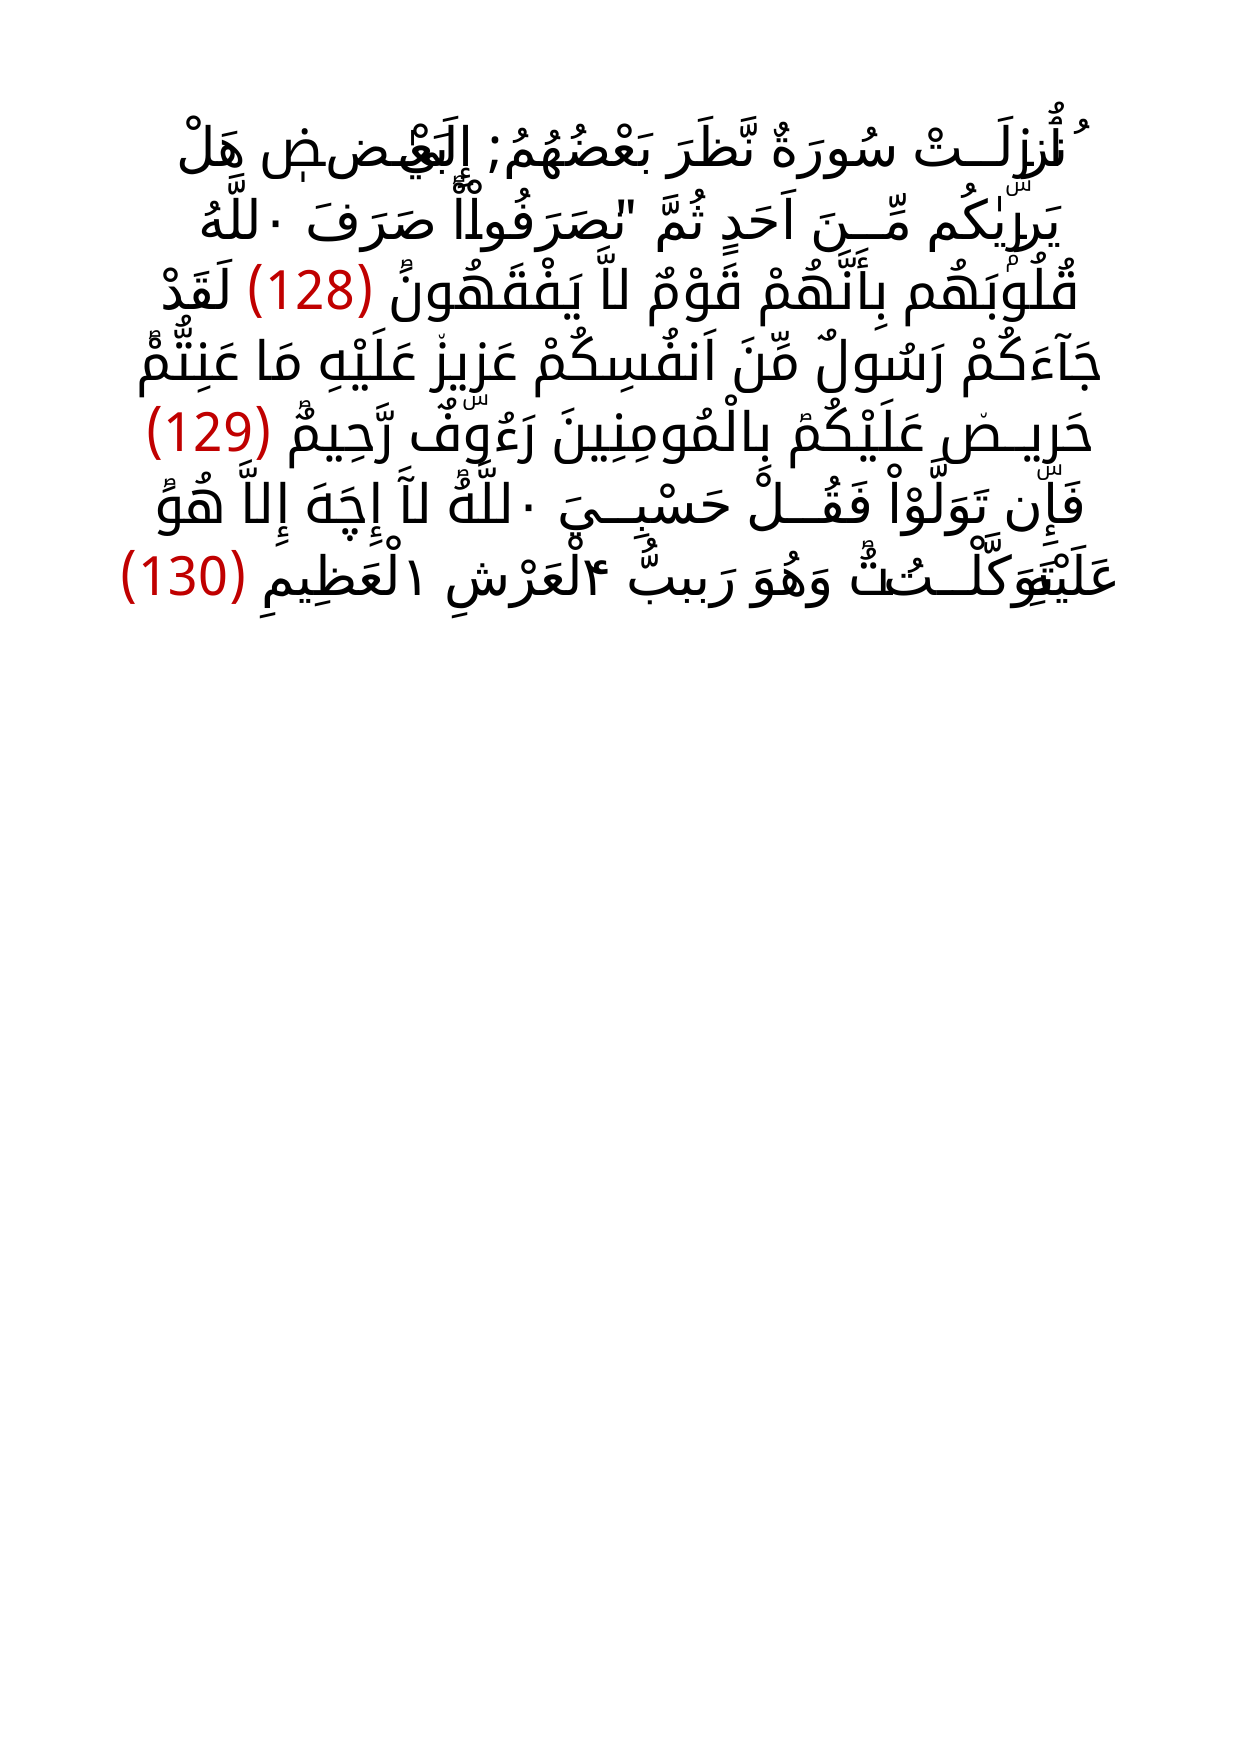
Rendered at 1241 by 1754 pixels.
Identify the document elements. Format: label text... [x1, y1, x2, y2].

text وَتَعْلَمَ ۰لْكَـٰذِبِينَؐ (43) لاَ يَسْتَـٰذِنُــكَ ۰لذِينَ يُومِنُونَ بِاللَّهِ وَالْيَوْمِ ۱لاَخِرۣ أَنْ يُّجَـٰهِدُواْ بِأَمْوَ؛لِهِمْ وَأَنفُسِهِمْؐ وَاللَّهُ عَلِيمٛ بِالْمُتَّقِينَؐ (44) إِنَّمَا يَسْتَـٰذِنُــكَ ۰لذِيــنَ لاَ يُومِنُونَ بِاللَّهِ وَالْيَوْمِ ۱لاَخِرۣ وَارْتَابَــتْ قُلُوبُهُمْ فَهُمْ فِى رَيْبِهِمْ يَتَرَدَّدُونَؐ (45) © وَلَوَ اَرَادُواْ ۴لْخُرُوجَ لَأَعَدُّواْ لَهُ„ عُدَّةًؐ وَچَكِــن كَرۣهَ ۰للَّهُ èنۢبِعَاثَهُمْ فَثَبَّطَهُمْ وَقِيــلَ ۸قْعُدُواْ مَعَ ۰لْقَـٰعِدِينَؐ (46) لَوْ خَرَجُواْ فِيكُم مَّا زَادُوكُمُ; إِلاَّ خَبَالًا وَلَأَوْضَعُواْ خِچَلَكُمْ يَبْغُونَكُمُ ۴لْفِتْنَةَ وَفِيكُمْ سَمَّـٰعُونَ لَهُمْؐ وَاللَّهُ عَلِيمٛ بِالظَّـٰلِمِينَؐ (47) لَقَدِ 'بْتَغَوُاْ ۴لْفِتْنَةَ مِــن قَـبْلُ وَقَلَّبُواْ لَــكَ ۰لاُمُورَ حَتَّيٰ جَآءَ ۰لْحَقُّ وَظَهَرَ أَمْرُ ۴للَّهِ وَهُمْ كَـٰرۣهُونَؐ (48) وَمِنْهُم مَّـنْ يَّقُولُ èيذَن لِّى وَلاَ تَفْتِنِّىٓؐ أَلاَ فِى ۱لْفِتْنَةِ سَقَطُواْؐ وَإِنَّ جَهَنَّمَ ڤَمُحِيطَةٛ بِالْكۭـٰفِـرۣينَؐ (49) إِن تُصِبْــكَ حَسَنَةٌ تَسُؤْهُمْؐ وَإِن تُصِبْــكَ مُصِيبَةٌ يَقُولُواْ قَدَ اَخَذْنَآ أَمْرَنَا مِــن قَـبْلُ وَيَتَوَلَّواْ وَّهُمْ فَرۣحُونَؐ (50) قُل لَّنْ يُّصِيبَنَآ إِلاَّ مَا كَتَــبَ ۰للَّهُ لَنَاؐ هُوَ مَوْلۭيٰنَاؐ وَعَلَــي ۰للَّهِ فَلْيَتَوَكَّلِ ۱لْمُومِنُونَؐ (51) قُلْ هَلْ تَرَبَّصُونَ بِنَآ إِلٓاَّ إِحْدَييي ۰لْحُسْنَيَيْنِؐ وَنَحْنُ نَتَرَبَّصُ بِكُمُ; أَنْ يُّـصِيبَكُمُ ۴للَّهُ بِعَذَابببٍ مِّنْ عِندِهِ“ أَوْ بِأَيْدِينَاؐ فَتَرَبَّصُوٓاْؐ إِنَّا مَعَكُم مُّتَرَبِّصُونَؐ (52) قُلَ اَنفِقُواْ طَوْعاٗ اَوْ كَرْهاً لَّنْ يُّتَقَبَّــلَ مِنكُمُؐ; إِنَّكُمْ كُنتُمْ قَوْماً فَـٰسِقِينَؐ (53) وَمَا مَنَعَهُمُ; أَننن تُقْبَـلَ مِنْهُمْ نَفَقَـٰتُهُمُ; إِلٓاَّ أَنَّهُمْ كَفَرُواْ بِاللَّهِ وَبِرَسُولِهِ” وَلاَ يَاتُونَ ۰لصَّلَوٰةَ إِلاَّ وَهُمْ كُسَالۭيٰ وَلاَ يُنفِقُونَ إِلاَّ وَهُمْ كَـٰرۣهُونَؐ (54) ® فَلاَ تُعْجِبْــكَ أَمْوَ؛لُهُمْ وَلآَ أَوْچَدُهُمُؐ; إِنَّمَا يُرۣيدُ ۴للَّهُ لِيُعَذِّبَهُم بِهَا فِى ۱لْحَيَوٰةِ ۱لدُّنْيۭا وَتَزْهَــقَ أَنفُسُهُمْ وَهُمْ كَـٰفِرُونَؐ (55) وَيَحْلِفُونَ بِاللَّهِ إِنَّهُمْ لَمِنكُمْ وَمَا هُم مِّنكُمْ وَچَكِنَّهُمْ قَوْمٌ يَفْرَقُونَؐ (56) لَوْ يَجِدُونَ مَڤْجَــٔاٗ اَوْ مَغَـٰرَ؛تتتٖ اَوْ مُدَّخَلًا لَّوَلَّوۣاْ اِلَيْهِ وَهُمْ يَـجْمَحُونَؐ (57) وَمِنْهُم مَّنْ يَّلْمِزُكككَ فِى ۱لصَّدَقَـٰــتِ فَإِنننُ ۷عْطُواْ مِنْهَا رَضُواْ وَإِن لَّمْ يُعْطَوْاْ مِنْهَآ إِذَا هُمْ يَسْخَطُونَؐ (58) وَلَوَ اَنَّهُمْ رَضُواْ مَآ ءَاتۭيٰهُمُ ۴للَّهُ وَرَسُولُهُ„ وَقَالُواْ حَسْبُنَا ۰للَّهُ سَيُوتِينَا ۰للَّهُ مِن فَضْلِهِ” وَرَسُولُهُؐ; إِنَّـآ إِلَــي ۰للَّهِ رَ؛غِبُونَؐ (59) إِنَّمَا ۰لصَّدَقَـٰــتُ لِلْفُقَرَآءِ وَالْمَسَـٰكِينِ وَالْعَـٰمِلِيــنَ عَلَيْهَا وَالْمُوَ۬لَّفَةِ قُلُوبُهُمْ وَفِى ۱لرّۣقَابببِ وَالْغَـٰرۣمِينَ وَفِى سَبِيلِ ۱للَّهِ وَابْـنِ ۱لسَّبِيلِ فَرۣيضَةً مِّــنَ ۰للَّهِؐ وَاللَّهُ عَلِيم٘ حَكِيمٌؐ (60) ¥ وَمِنْهُمُ ۴لذِينَ يُوذُونَ ۰لنَّبِىٓءَ وَيَقُولُونَ هُوَ ٱُذْنٌؐ قُــلُ ۷ذْنُ خَيْرٍ لَّكُمْ يُومِنُ بِاللَّهِ وَيُومِـنُ لِلْمُومِنِينَ وَرَحْمَةٌ لِّلذِيــنَ ءَامَنُواْ مِنكُمْؐ وَالذِينَ يُوذُونَ رَسُولَ ۰للَّهِ لَهُمْ عَذَاب٘ اَلِيمٌؐ (61) يَحْلِفُونَ بِاللَّهِ لَكُمْ لِيُرْضُوكُمْ وَاللَّهُ وَرَسُولُهُ; أَحَقُّ أَنْ يُّرْضُوهُ إِننن كَانُواْ مُومِنِينَؐ (62) أَلَمْ يَعْلَمُوٓاْ أَنَّهُ„ مَنْ يُّحَادِدِ ۱للَّهَ وَرَسُولَهُ„ فَأَنننَّ لَهُ„ نَارَ جَهَنَّمَ خَـٰلِداً فِيهَاؐ ذَ؛لِكَ ۰لْخِزْيُ ۴لْعَظِيمُؐ (63) يَحْذَرُ ۴لْمُنَـٰفِقُونَ أَن تُنَزَّلَ عَلَيْهِمْ سُورَةٌ تُنَبِّيؖهُم بِمَا فِى قُلُوبِهِمْؐ قُلِ 'سْتَهْزۣءُوٓاْؐ إِنننَّ ۰للَّهَ مُخْرۣجٌ مَّا تَحْذَرُونَؐ (64) وَلَـئِــن سَأَلْتَهُمْ لَيَقُولُنَّ إِنَّمَا كُنَّا نَخُوضُ وَنَلْعَبُؐ قُـلَ اَبِاللَّهِ وَءَايَـٰتِهِ” وَرَسُولِهِ” كُنتُمْ تَسْتَهْزۣءُونَؐ (65) لاَ تَعْتَذِرُواْؐ قَدْ كَفَرْتُم بَعْدَ إِيمَـٰنِكُمُؐ; إِنْ يُّعْفَ عَــن طَآئِفَةٍ مِّنكُمْ تُعَذَّبْ طَآئِفَةٛ بِأَنَّهُمْ كَانُواْ مُجْرۣمِيـنَؐ (66) ۰لْمُنَـٰفِقُونَ وَالْمُنَـٰفِقَـٰــتُ بَعْضُهُم مِّـنۢ بَعْـضٍ يَامُرُونَ بِالْمُنكَرۣ وَيَنْهَوْنَ عَـنِ ۱لْمَعْرُوفِ وَيَقْبِضُونَ أَيْدِيَهُمْ نَسُواْ ۴للَّهَ فَنَسِيَهُمُؐ; إِنننَّ ۰لْمُنَـٰفِقِيــنَ هُمُ ۴لْفَـٰسِقُونَؐ (67) وَعَدَ ۰للَّهُ ۴لْمُنَـٰفِقِينَ وَالْمُنَـٰفِقَـٰــتِ وَالْكُفَّارَ نَارَ جَهَنَّمَ خَـٰلِدِينَ فِيهَاؐ هِــيَ حَسْبُهُمْؐ وَلَعَنَهُمُ ۴للَّهُؐ وَلَهُمْ عَذَابببٌ مُّقِيمٌؐ (68) كَالذِيــنَ مِـن قَبْلِكُمْ كَانُوٓاْ أَشَدَّ مِنكُمْ قُوَّةً وَأَكْثَرَ أَمْوَ؛لًا وَأَوْچَداً فَاسْتَمْتَعُواْ بِخَچَقِهِمْ فَاسْتَمْتَعْتُم بِخَچَقِكُمْ كَمَا "سْتَمْتَعَ ۰لذِينَ مِن قَبْلِكُم بِخَچَقِهِمْ وَخُضْتُمْ كَاﻟ﮲ خَاضُوٓاْؐ ٱُوْلَئِكَ حَبِطَــتَ اَعْمَـٰلُهُمْ فِى ۱لدُّنْيۭا وَالاَخِرَةِؐ وَٱُوْلَئِكَ هُمُ ۴لْخَـٰسِرُونَؐ (69) ® أَلَمْ يَاتِهِمْ نَبَٱُ ۴لذِيــنَ مِـن قَبْلِهِمْ قَوْمِ نُوحٍ وَعَادٍ وَثَمُودَ (70) وَقَوْمِ إِبْرَ؛هِيمَ وَأَصْحَـٰــبِ مَدْيَنَ وَالْمُوتَفِكَـٰــتِؐ أَتَتْهُمْ رُسُلُهُم بِالْبَيِّنَـٰــتِؐ فَمَا كَانَ ۰للَّهُ لِيَظْلِمَهُمْؐ وَچَكِن كَانُوٓاْ أَنفُسَهُمْ يَظْلِمُونَؐ (71) وَالْمُومِنُونَ وَالْمُومِنَـٰــتُ بَعْضُهُمُ; أَوْلِيَآءُ بَعْضٍؐ يَامُرُونَ بِالْمَعْرُوفِ وَيَنْهَوْنَ عَنِ ۱لْمُنكَرۣ وَيُقِيمُونَ ۰لصَّلَوٰةَ وَيُوتُونَ ۰لزَّكَوٰةَ وَيُطِيعُونننَ ۰للَّهَ وَرَسُولَهُؐ; ٱُوْلَئِــكَ سَيَرْحَمُهُمُ ۴للَّهُؐ إِنننَّ ۰للَّهَ عَزۣيز٘ حَكِيمٌؐ (72) وَعَدَ ۰للَّهُ ۴لْمُومِنِينَ وَالْمُومِنَـٰتِ جَنَّـٰــتٍ تَجْرۣى مِــن تَحْتِهَا ۰لاَنْهَـٰرُ خَـٰلِدِيــنَ فِـيهَا وَمَسَـٰكِــنَ طَيِّبَةً فِى جَنَّـٰــتِ عَدْنٍؐ وَرۣضْوَ؛نٌ مِّــنَ ۰للَّهِ أَكْبَرُؐ ذَ؛لِــكَ هُوَ ۰لْفَوْزُ ۴لْعَظِيمُؐ (73) يَـٰٓأَيُّهَا ‏ ۰لنَّبِىٓءُ جَـٰهِدِ ۱لْكُفَّارَ وَالْمُنَـٰفِقِينَ وَاغْلُظْ عَلَيْهِمْؐ وَمَأْوۭيٰهُمْ جَهَنَّمُؐ وَبِيــسَ ۰لْمَصِيرُؐ (74) يَحْلِفُونَ بِاللَّهِ مَا قَالُواْؐ وَلَقَدْ قَالُواْ كَلِمَةَ ۰لْكُفْرۣ وَكَفَرُواْ بَعْدَ إِسْچَمِهِمْ وَهَمُّواْ بِمَا لَمْ يَنَالُواْؐ وَمَا نَقَمُوٓاْ إِلٓاَّ أَنَ اَغْنۭيٰهُمُ ۴للَّهُ وَرَسُولُهُ„ مِن فَضْلِهِؐ” فَإِنْ يَّتُوبُواْ يَــكُ خَيْراً لَّهُمْؐ وَإِنْ يَّتَوَلَّوْاْ يُعَذِّبْهُمُ ۴للَّهُ عَذَاباٗ اَلِيماً فِى ۱لدُّنْيۭا وَالاَخِرَةِؐ وَمَا لَهُمْ فِى ۱لاَرْضضضِ مِنْ وَّلِيٍّ وَلاَ نَصِيرٍؐ (75) © وَمِنْهُم مَّــنْ عَـٰهَدَ ۰للَّهَ لَـئِــنَ —اتۭيٰنَا مِن فَضْلِهِ” لَنَصَّدَّقَنَّ وَلَنَكُونَــنَّ مِـنَ ۰ڤصَّـٰڤِحِينَؐ (76) فَلَمَّآ ءَاتۭيٰهُم مِّن فَضْلِهِ” بَخِلُواْ بِهِ” وَتَوَلَّواْ وَّهُم مُّعْرۣضُونَؐ (77) فَأَعْقَبَهُمْ نِفَاقاً فِى قُلُوبِهِمُ; إِلَيٰ يَوْمِ يَلْقَوْنَهُ„ بِمَآ أَخْلَفُواْ ۴للَّهَ مَا وَعَدُوهُ وَبِمَا كَانُواْ يَكْذِبُونَؐ (78) أَلَمْ يَعْلَمُوٓاْ أَنننَّ ۰للَّهَ يَعْلَمُ سِرَّهُمْ وَنَجْوۭيٰهُمْ وَأَنننَّ ۰للَّهَ عَچَّمُ ۴لْغُيُوبِؐ (79) ۱لذِينَ يَلْمِزُونَ ۰لْمُطَّوّۣعِينَ مِنَ ۰لْمُومِنِينَ فِى ۱لصَّدَقَـٰــتِ وَالذِينَ لاَ يَجِدُونَ إِلاَّ جُهْدَهُمْ فَيَسْخَرُونَ مِنْهُمْ سَخِرَ ۰للَّهُ مِنْهُمْؐ وَلَهُمْ عَذَاب٘ اَلِيم٘ؐ (80) 'سْتَغْفِرْ لَهُمُ; أَوْ لاَ تَسْتَغْفِرْ لَهُمُؐ; إِننن تَسْتَغْفِرْ لَهُمْ سَبْعِيــنَ مَرَّةً فَلَنْ يَّغْفِرَ ۰للَّهُ لَهُمْؐ ذَ؛لِــكَ بِأَنَّهُمْ كَفَرُواْ بِاللَّهِ وَرَسُولِهِؐ” وَاللَّهُ لاَ يَهْدِى ۱لْقَوْمَ ۰لْفَـٰسِقِينَؐ (81) فَرۣحَ ۰ڤْمُخَلَّفُونَ بِمَقْعَدِهِمْ خِچَفَ رَسُولِ ۱للَّهِ وَكَرۣهُوٓاْ أَنْ يُّجَـٰهِدُواْ بِأَمْوَ؛لِهِمْ وَأَنفُسِهِمْ فِى سَبِيلِ ۱للَّهِ وَقَالُواْ لاَ تَنفِرُواْ فِى ۱لْحَرّۣؐ قُلْ نَارُ جَهَنَّمَ أَشَدُّ حَرّاً لَّوْ كَانُواْ يَفْقَهُونَؐ (82) فَڤْيَضْحَكُواْ قَلِيلًا وَلْيَبْكُواْ كَثِيراً جَزَآءَۢ بِمَا كَانُواْ يَكْسِبُونَؐ (83) فَإِن رَّجَعَكَ ۰للَّهُ إِلَــيٰ طَآئِفَةٍ مِّنْهُمْ فَاسْتَـٰذَنُوكككَ ڤِڤْخُرُوجِ فَقُل لَّن تَخْرُجُواْ مَعِــيَ أَبَداً وَلَــن تُقَـٰتِلُواْ مَعِى عَدُوّاٗؐ اِنَّكُمْ رَضِيتُم بِالْقُعُودِ أَوَّلَ مَرَّةٍؐ فَاقْعُدُواْ مَعَ ۰لْخَـٰلِفِينَؐ (84) وَلاَ تُصَــلّۣ عَلَيٰٓ أَحَدٍ مِّنْهُم مَّاتتتَ أَبَداً وَلاَ تَقُمْ عَلَيٰ قَبْرۣهِؐ“ إِنَّهُمْ كَفَرُواْ بِاللَّهِ وَرَسُولِهِ” وَمَاتُواْ وَهُمْ فَـٰسِقُونَؐ (85) ® وَلاَ تُعْجِبْــكَ أَمْوَ؛لُهُمْ وَأَوْچَدُهُمُؐ; إِنَّمَا يُرۣيدُ ۴للَّهُ أَنْ يُّعَذِّبَهُم بِهَا فِى ۱لدُّنْيۭا وَتَزْهَــقَ أَنفُسُهُمْ وَهُمْ كَـٰفِرُونَؐ (86) وَإِذَآ ٱُنزۣلَــتْ سُورَة٘ اَنَ —امِنُواْ بِاللَّهِ وَجَـٰهِدُواْ مَعَ رَسُولِهِ 'سْتَـٰذَنَــكَ ٱُوْلُواْ ۴لطَّوْلِ مِنْهُمْ وَقَالُواْ ذَرْنَا نَكُن مَّعَ ۰لْقَـٰعِدِينَؐ (87) رَضُواْ بِأَنْ يَّكُونُواْ مَعَ ۰لْخَوَالِـفِؐ وَطُبِعَ عَلَــيٰ قُلُوبِهِمْ فَهُمْ لاَ يَفْقَهُونَؐ (88) چَكِنِ ۱لرَّسُولُ وَالذِيــنَ ءَامَنُواْ مَعَهُ„ جَـٰهَدُواْ بِأَمْوَ؛لِهِمْ وَأَنفُسِهِمْؐ وَٱُوْلَئِــكَ لَهُمُ ۴لْخَيْرَ؛تتتُؐ وَٱُوْلَئِــكَ هُمُ ۴ڤْمُفْڤِحُونَؐ (89) أَعَدَّ ۰للَّهُ لَهُمْ جَنَّـٰــتٍ تَجْرۣى مِــن تَحْتِهَا ۰لاَنْهَـٰرُ خَـٰلِدِينَ فِيهَاؐ ذَ؛لِكَ ۰لْفَوْزُ ۴لْعَظِيمُؐ (90) وَجَآءَ ۰لْمُعَذِّرُونَ مِــنَ ۰لاَعْرَابِ لِيُوذَنَ لَهُمْ وَقَعَدَ ۰لذِيــنَ كَذَبُواْ ۴للَّهَ وَرَسُولَهُؐ, سَيُصِيــبُ ۴لذِيــنَ كَفَرُواْ مِنْهُمْ عَذَاب٘ اَلِيمٌؐ (91) لَّيْــسَ عَلَي ۰لضُّعَفَآءِ وَلاَ عَلَي ۰لْمَرْضۭيٰ وَلاَ عَلَــي ۰لذِيــنَ لاَ يَجِدُونَ مَا يُنفِقُونَ حَرَج٘ اِذَا نَصَحُواْ لِلهِ وَرَسُولِهِؐ” مَا عَلَــي ۰ڤْمُحْسِنِينَ مِن سَبِيلٍؐ وَاللَّهُ غَفُورٌ رَّحِيمٌؐ (92) وَلاَ عَلَــي ۰لذِيــنَ إِذَا مَآ أَتَوْكَ ڤِتَحْمِلَهُمْ قُلْتَ لآَ أَجِدُ مَآ أَحْمِلُكُمْ عَلَيْهِؐ تَوَلَّواْ وَّأَعْيُنُهُمْ تَفِيضُ مِنَ ۰لدَّمْعِ حَزَناٗ اَلاَّ يَجِدُواْ مَا يُنفِقُونَؐ (93) ¤ إِنَّمَا ۰لسَّبِيلُ عَلَي ۰لذِينَ يَسْتَـٰذِنُونَــكَ وَهُمُ; أَغْنِيَآءُؐ رَضُواْ بِأَنْ يَّكُونُواْ مَعَ ۰لْخَوَالِفِؐ وَطَبَعَ ۰للَّهُ عَلَــيٰ قُلُوبِهِمْ فَهُمْ لاَ يَعْلَمُونَؐ (94) يَعْتَذِرُونَ إِلَيْكُمُ; إِذَا رَجَعْتُمُ; إِلَيْهِمْؐ قُــل لاَّ تَعْتَذِرُواْ لَن نُّومِــنَ لَكُمْؐ قَدْ نَبَّأَنَا ۰للَّهُ مِــنَ اَخْبۭارۣكُمْؐ وَسَيَرَييي ۰للَّهُ عَمَلَكُمْ وَرَسُولُهُؐ„ ثُمَّ تُرَدُّونَ إِلَــيٰ عَـٰلِمِ ۱لْغَيْــبِ وَالشَّهَـٰدَةِ فَيُنَبِّيؖكُم بِمَا كُنتُمْ تَعْمَلُونَؐ (95) سَيَحْلِفُونَ بِاللَّهِ لَكُمُ; إِذَا "نقَلَبْتُمُ; إِلَيْهِمْ لِتُعْرۣضُواْ عَنْهُمْؐ فَأَعْرۣضُواْ عَنْهُمُؐ; إِنَّهُمْ رۣجْسٌؐ وَمَأْوۭيٰهُمْ جَهَنَّمُؐ جَزَآءَۢ بِمَا كَانُواْ يَكْسِبُونَؐ (96) يَحْلِفُونَ لَكُمْ لِتَرْضَوْاْ عَنْهُمْ فَإِن تَرْضَوْاْ عَنْهُمْ فَإِنننَّ ۰للَّهَ لاَ يَرْضۭيٰ عَنِ ۱لْقَوْمِ ۱لْفَـٰسِقِينَؐ (97) ۰لاَعْرَابُ أَشَدُّ كُفْراً وَنِفَاقاً وَأَجْدَرُ أَلاَّ يَعْلَمُواْ حُدُودَ مَآ أَنزَلَ ۰للَّهُ عَلَيٰ رَسُولِهِؐ” وَاللَّهُ عَلِيـم٘ حَكِيمٌؐ (98) وَمِــنَ ۰لاَعْرَابببِ مَــنْ يَّتَّخِذُ مَا يُنفِقُ مَغْرَماً وَيَتَرَبَّصُ بِكُمُ ۴لدَّوَآئِرَؐ عَلَيْهِمْ دَآئِرَةُ ۴لسَّوْءِؐ وَاللَّهُ سَمِيع٘ عَلِيمٌؐ (99) وَمِــنَ ۰لاَعْرَابببِ مَنْ يُّومِـنُ بِاللَّهِ وَالْيَوْمِ ۱لاَخِرۣ وَيَتَّخِذُ مَا يُنفِقُ قُرُبَـٰــتٖ عِندَ ۰للَّهِ وَصَلَوَ؛تتتِ ۱لرَّسُولِؐ أَلآَ إِنَّهَا قُرُبَةٌ لَّهُمْؐ سَيُدْخِلُهُمُ ۴للَّهُ فِى رَحْمَتِهِؐ“ إِنننَّ ۰للَّهَ غَفُورٌ رَّحِيمٌؐ (100) وَالسَّـٰبِقُونَ ۰لاَوَّلُونَ مِــنَ ۰ڤْمُهَـٰجِرۣيـنَ وَالاَنصۭارۣ وَالذِينَ "تَّبَعُوهُم بِإِحْسَـٰنٍ رَّضِــيَ ۰للَّهُ عَنْهُمْ وَرَضُواْ عَنْهُؐ وَأَعَدَّ لَهُمْ جَنَّـٰــتٍ تَجْرۣى تَحْتَهَا ۰لاَنْهَـٰرُ خَـٰلِدِينَ فِيهَآ أَبَداًؐ ذَ؛لِــكَ ۰لْفَوْزُ ۴لْعَظِيمُؐ (101) ® وَمِمَّنْ حَوْلَكُم مِّــنَ ۰لاَعْرَابِ مُنَـٰفِقُونَؐ وَمِــنَ اَهْلِ ۱لْمَدِينَةِ مَرَدُواْ عَلَي ۰لنِّفَاقِ لاَ تَعْلَمُهُمْؐ نَحْــنُ نَعْلَمُهُمْؐ سَنُعَذِّبُهُم مَّرَّتَيْنِ ثُمَّ يُرَدُّونَ إِلَــيٰ عَذَابٖ عَظِيمٍؐ (102) وَءَاخَرُونَ "عْتَرَفُواْ بِذُنُوبِهِمْ خَلَطُواْ عَمَلًا صَـٰڤِحاً وَءَاخَرَ سَيِّيؗاٗ عَسَــي ۰للَّهُ أَنننْ يَّتُوبببَ عَلَيْهِمُؐ; إِنننَّ ۰للَّهَ غَفُورٌ رَّحِيم٘ؐ (103) خُذْ مِنَ اَمْوَ؛لِهِمْ صَدَقَةً تُطَهِّرُهُمْ وَتُزَكِّيهِم بِهَا وَصَــلّۣ عَلَيْهِمُؐ; إِنننَّ صَلَوَ؛تِــكَ سَكَــنٌ لَّهُمْؐ وَاللَّهُ سَمِيع٘ عَلِيم٘ؐ (104) اَلَمْ يَعْلَمُوٓاْ أَنننَّ ۰للَّهَ هُوَ يَقْبَلُ ۴لتَّوْبَةَ عَنْ عِبَادِهِ” وَيَاخُذُ ۴لصَّدَقَـٰــتِ وَأَنَّ ۰للَّهَ هُوَ ۰لتَّوَّابُ ۴لرَّحِيمُؐ (105) وَقُـلِ 'عْمَلُواْ فَسَيَرَي ۰للَّهُ عَمَلَكُمْ وَرَسُولُهُ„ وَالْمُومِنُونَؐ وَسَتُرَدُّونَ إِلَيٰ عَـٰلِمِ ۱لْغَيْــبِ وَالشَّهَـٰدَةِ فَيُنَبِّيؖكُم بِمَا كُنتُمْ تَعْمَلُونَؐ (106) وَءَاخَرُونَ مُرْجَوْنَ لَأِمْرۣ ۱للَّهِ إِمَّــا يُعَذِّبُهُمْ وَإِمَّا يَتُوبُ عَلَيْهِمْؐ وَاللَّهُ عَلِيم٘ حَكِيم٘ؐ (107) ۱لذِيــنَ "تَّخَذُواْ مَسْجِداً ضِرَاراً وَكُفْراً وَتَفْرۣيقاَۢ بَيْــنَ ۰لْمُومِنِينَ وَإِرْصَاداً لِّمَــنْ حَارَبببَ ۰للَّهَ وَرَسُولَهُ„ مِــن قَـبْلُؐ وَڤَيَحْلِفُنَّ إِنَ اَرَدْنَآ إِلاَّ ۰لْحُسْنۭيٰؐ وَاللَّهُ يَشْهَدُ إِنَّهُمْ لَكَـٰذِبُونَؐ (108) لاَ تَقُمْ فِيهِ أَبَداًؐ ڤَّمَسْجِد٘ ۷سِّــسَ عَلَي ۰لتَّقْوۭيٰ مِنَ اَوَّلِ يَوْمٖ اَحَقُّ أَن تَقُومَ فِيهِؐ فِيهِ رۣجَالٌ يُحِبُّونَ أَنننْ يَّتَطَهَّرُواْؐ وَاللَّهُ يُحِبُّ ۴لْمُطَّهِّرۣينَؐ (109) أَفَمَنُ ۷سِّسَ بُنْيَـٰنُهُ„ عَلَيٰ تَقْوۭيٰ مِـــنَ ۰للَّهِ وَرۣضْوَ؛نٖ خَيْر٘ اَم مَّنُ ۷سِّسَ بُنْيَـٰنُهُ„ عَلَــيٰ شَفَا جُرُفٖ هۭارٍ فَانْهَارَ بِهِ” فِى نۭارۣ جَهَنَّمَؐ وَاللَّهُ لاَ يَهْدِى ۱لْقَوْمَ ۰لظَّـٰلِمِينَؐ (110) لاَ يَزَالُ بُنْيَـٰنُهُمُ ۴ﻟ﮲ بَنَوْاْ رۣيبَةً فِى قُلُوبِهِمُ; إِلٓاَّ أَننن تُقَطَّعَ قُلُوبُهُمْؐ وَاللَّهُ عَلِيم٘ حَكِيم٘ؐ (111) © اِنننَّ ۰للَّهَ "شْتَرۭيٰ مِــنَ ۰لْمُومِنِيــنَ أَنفُسَهُمْ وَأَمْوَ؛لَهُم بِأَنننَّ لَهُمُ ۴لْجَنَّةَؐ يُقَـٰتِلُونَ فِى سَبِيلِ ۱للَّهِ فَيَقْتُلُونَ وَيُقْتَلُونَ وَعْداٗ عَلَيْهِ حَقّاً فِى ۱لتَّوْرۭيٰةِ وَالِانجِيلِ وَالْقُرْءَانِؐ وَمَنَ اَوْفۭيٰ بِعَهْدِهِ” مِــنَ ۰للَّهِؐ فَاسْتَبْشِرُواْ بِبَيْعِكُمُ ۴ﻟ﮲ بَايَعْتُم بِهِؐ” وَذَ؛لِكَ هُوَ ۰لْفَوْزُ ۴لْعَظِيمُؐ (112) ۴لتَّـٰٓئِبُونَ ۰لْعَـٰبِدُونَ ۰لْحَـٰمِدُونَ ۰ڤسَّـٰٓئِـحُونَ ۰لرَّ؛كِعُونَ ۰لسَّـٰجِدُونَ ۰لاَمِرُونَ بِالْمَعْرُوفِ وَالنَّاهُونَ عَـنِ ۱لْمُنكَرۣ وَالْحَـٰفِظُونَ لِحُدُودِ ۱للَّهِؐ وَبَشِّرۣ ۱لْمُومِنِينَؐ (113) مَا كَانَ لِلنَّبِىٓءِ وَالذِيــنَ ءَامَنُوٓاْ أَنننْ يَّسْتَغْفِرُواْ لِلْمُشْرۣكِينَ وَلَوْ كَانُوٓاْ ٱُوْلِى قُرْبۭيٰ مِـنۢ بَعْدِ مَا تَبَيَّــنَ لَهُمُ; أَنَّهُمُ; أَصْحَـٰبُ ۴لْجَحِيمِؐ (114) وَمَا كَانَ "سْتِغْفَارُ إِبْرَ؛هِيمَ لَأِبِيهِ إِلاَّ عَن مَّوْعِدَةٍ وَعَدَهَآ إِيَّاهُؐ فَلَمَّا تَبَيَّــنَ لَهُ; أَنَّهُ„ عَدُوٌّ لِّلهِ تَبَرَّأَ مِنْهُؐ إِنَّ إِبْرَ؛هِيمَ لَأَوَّ؛ه٘ حَلِيمٌؐ (115) وَمَا كَانَ ۰للَّهُ لِيُضِلَّ قَوْماَۢ بَعْدَ إِذْ هَدۭيٰهُمْ حَتَّيٰ يُبَيِّــنَ لَهُم مَّا يَتَّقُونَؐ إِنننَّ ۰للَّهَ بِكُــلّۣ شَيْءٖ عَلِيم٘ؐ (116) اِنننَّ ۰للَّهَ لَهُ„ مُلْكُ ۴لسَّمَـٰوَ؛تِ وَالاَرْضِؐ يُحْىِ” وَيُمِيــتُؐ وَمَا لَكُم مِّن دُونِ ۱للَّهِ مِنْ وَّلِيٍّ وَلاَ نَصِيرٍؐ (117) ® لَّقَد تَّابببَ ۰للَّهُ عَلَــي ۰لنَّبِىٓءِ وَاڤْمُهَـٰجِرۣينَ وَالاَنصۭارۣ ۱لذِيــنَ "تَّبَعُوهُ فِى سَاعَةِ ۱لْعُسْرَةِ مِـنۢ بَعْدِ مَــا كَادَ تَزۣيغُ قُلُوبببُ فَرۣيـقٍ مِّنْهُمْ ثُمَّ تَابببَ عَلَيْهِمُ; إِنَّهُ„ بِهِمْ رَءُوفٌ رَّحِيمٌ (118) وَعَلَــي ۰لثَّچَثَةِ ۱لذِيــنَ خُلِّفُواْؐ حَتَّيٰٓ إِذَا ضَاقَــتْ عَلَيْهِمُ ۴لاَرْضُ بِمَا رَحُبَــتْ وَضَاقَتْ عَلَيْهِمُ; أَنفُسُهُمْ وَظَنُّوٓاْ أَن لاَّ مَلْجَأَ مِــنَ ۰للَّهِ إِلٓاَّ إِلَيْهِ ثُمَّ تَابَ عَلَيْهِمْ لِيَتُوبُوٓاْؐ إِنننَّ ۰للَّهَ هُوَ ۰لتَّوَّابُ ۴لرَّحِيمُؐ (119) يَـٰٓأَيُّهَا ۰لذِيــنَ ءَامَنُواْ èتَّقُواْ ۴للَّهَ وَكُونُواْ مَعَ ۰لصَّـٰدِقِـيـنَؐ (120) مَا كَانَ لَأِهْـلِ ۱لْمَدِينَةِ وَمَــنْ حَوْلَهُم مِّــنَ ۰لاَعْرَابِ أَنْ يَّتَخَلَّفُواْ عَن رَّسُولِ ۱للَّهِ وَلاَ يَرْغَبُواْ بِأَنفُسِهِمْ عَــن نَّفْسِهِؐ” ذَ؛لِــكَ بِأَنَّهُمْ لاَ يُصِيبُهُمْ ظَمَاءٌ وَلاَ نَصَــبٌ وَلاَ مَخْمَصَةٌ فِى سَبِيلِ ۱للَّهِ وَلاَ يَطَـُٔونَ مَوْطِيؗاً يَغِيظُ ۴لْكُفَّارَ وَلاَ يَنَالُونَ مِــنْ عَدُوٍّ نَّيْلٗا اِلاَّ كُتِبَ لَهُم بِهِ” عَمَــلٌ صَـٰلِح٘ؐ اِنَّ ۰للَّهَ لاَ يُضِيعُ أَجْرَ ۰ڤْمُحْسِنِيـنَؐ (121) وَلاَ يُنفِقُونَ نَفَقَةً صَغِيرَةً وَلاَ كَبِيرَةً وَلاَ يَقْطَعُونَ وَادِياٗ اِلاَّ كُتِبَ لَهُمْؐ لِيَجْزۣيَهُمُ ۴للَّهُ أَحْسَــنَ مَا كَانُواْ يَعْمَلُونَؐ (122) وَمَا كَانَ ۰لْمُومِنُونَ لِيَنفِرُواْ كَآفَّةًؐ فَلَوْلاَ نَفَرَ مِــن كُلِّ فِرْقَةٍ مِّنْهُمْ طَــآئِفَةٌ لِّيَتَفَقَّهُــواْ فِى ۱لدِّينِ وَلِيُنذِرُواْ قَوْمَهُــمُ; إِذَا رَجَعُوٓاْ إِلَيْهِمْ لَعَلَّهُمْ يَحْذَرُونَؐ (123) ¥ يَـٰٓأَيُّهَا ۰لذِينَ ءَامَنُواْ قَـٰتِلُواْ ۴لذِينَ يَلُونَكُم مِّــنَ ۰لْكُفّۭارۣ وَڤْيَجِدُواْ فِيكُمْ غِلْظَةًؐ وَاعْلَمُوٓاْ أَنننَّ ۰للَّهَ مَعَ ۰لْمُتَّقِينَؐ (124) وَإِذَا مَآ ٱُنزۣلَــتْ سُورَةٌ فَمِنْهُم مَّنْ يَّقُولُ أَيُّكُمْ زَادَتْهُ هَـٰذِهِ“ إِيمَـٰناًؐ فَأَمَّا ۰لذِيــنَ ءَامَنُواْ فَزَادَتْهُمُ; إِيمَـٰناً وَهُمْ يَسْتَبْشِرُونَؐ (125) وَأَمَّا ۰لذِيــنَ فِى قُلُوبِهِم مَّرَضٌ فَزَادَتْهُمْ رۣجْساٗ اِلَيٰ رۣجْسِهِمْ وَمَاتُواْ وَهُمْ كَـٰفِرُونَؐ (126) أَوَلاَ يَرَوْنَ أَنَّهُمْ يُفْتَنُونَ فِى كُــلّۣ عَامٍ مَّرَّةٗ اَوْ مَرَّتَيْنِ ثُمَّ لاَ يَتُوبُونَ وَلاَ هُمْ يَذَّكَّرُونَؐ (127) وَإِذَا مَآ ٱُنزۣلَــتْ سُورَةٌ نَّظَرَ بَعْضُهُمُ; إِلَيٰ بَعْـضٖ هَلْ يَرۭيٰكُم مِّــنَ اَحَدٍ ثُمَّ "نصَرَفُواْؐ صَرَفَ ۰للَّهُ قُلُوبَهُم بِأَنَّهُمْ قَوْمٌ لاَّ يَفْقَهُونَؐ (128) لَقَدْ جَآءَكُمْ رَسُولٌ مِّنَ اَنفُسِكُمْ عَزۣيز٘ عَلَيْهِ مَا عَنِتُّمْؐ حَرۣيــص٘ عَلَيْكُمؐ بِالْمُومِنِينَ رَءُوفٌ رَّحِيمٌؐ (129) فَإِن تَوَلَّوْاْ فَقُــلْ حَسْبِــيَ ۰للَّهُؐ لآَ إِچَهَ إِلاَّ هُوَؐ عَلَيْهِ تَوَكَّلْــتُؐ وَهُوَ رَبببُّ ۴لْعَرْشِ ۱لْعَظِيمِ (130) [118, 118, 1122, 618]
